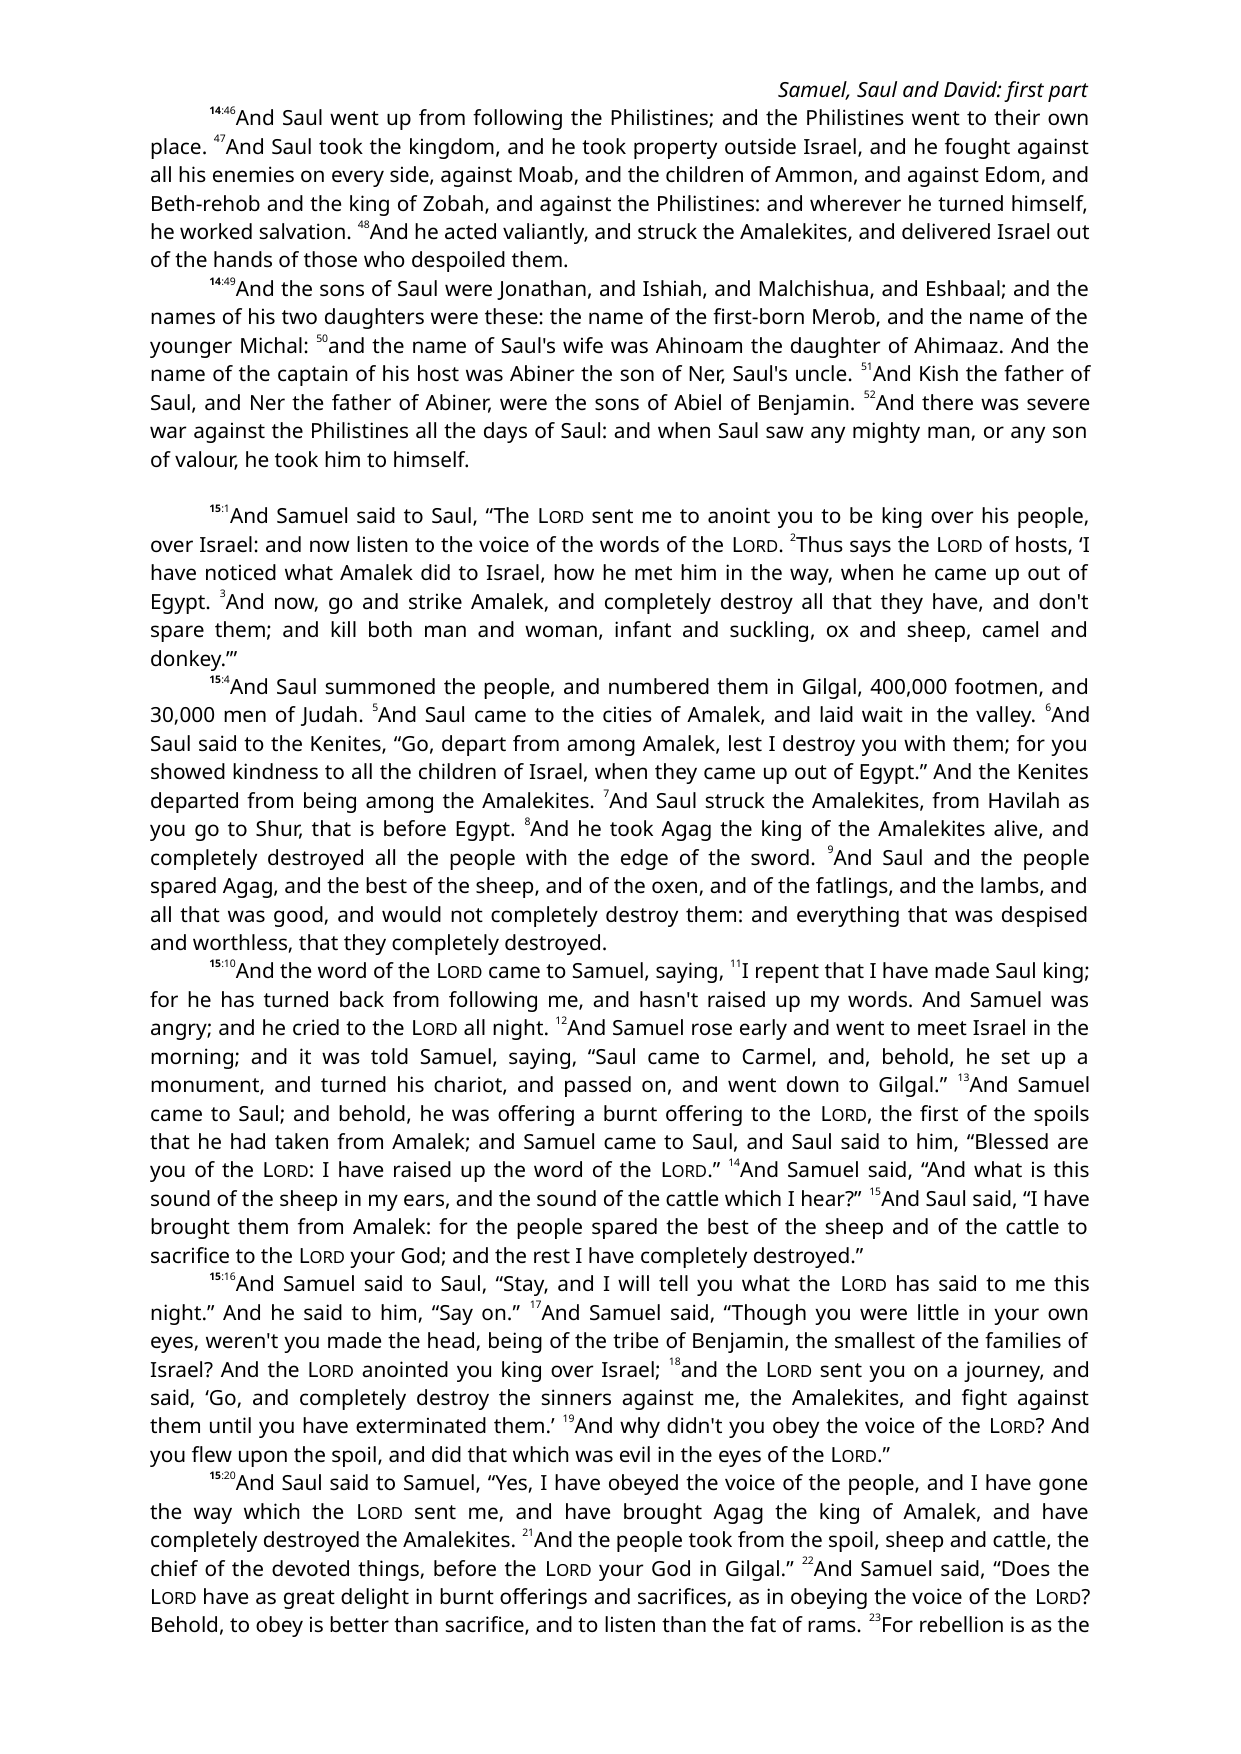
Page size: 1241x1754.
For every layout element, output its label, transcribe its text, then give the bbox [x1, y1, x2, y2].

text 15:16And Samuel said to Saul, “Stay, and I will tell you what the Lord has said to me this night.” And he said to him, “Say on.” 17And Samuel said, “Though you were little in your own eyes, weren't you made the head, being of the tribe of Benjamin, the smallest of the families of Israel? And the Lord anointed you king over Israel; 18and the Lord sent you on a journey, and said, ‘Go, and completely destroy the sinners against me, the Amalekites, and fight against them until you have exterminated them.’ 19And why didn't you obey the voice of the Lord? And you flew upon the spoil, and did that which was evil in the eyes of the Lord.” [150, 1269, 1090, 1468]
text 15:4And Saul summoned the people, and numbered them in Gilgal, 400,000 footmen, and 30,000 men of Judah. 5And Saul came to the cities of Amalek, and laid wait in the valley. 6And Saul said to the Kenites, “Go, depart from among Amalek, lest I destroy you with them; for you showed kindness to all the children of Israel, when they came up out of Egypt.” And the Kenites departed from being among the Amalekites. 7And Saul struck the Amalekites, from Havilah as you go to Shur, that is before Egypt. 8And he took Agag the king of the Amalekites alive, and completely destroyed all the people with the edge of the sword. 9And Saul and the people spared Agag, and the best of the sheep, and of the oxen, and of the fatlings, and the lambs, and all that was good, and would not completely destroy them: and everything that was despised and worthless, that they completely destroyed. [150, 672, 1090, 957]
text 15:20And Saul said to Samuel, “Yes, I have obeyed the voice of the people, and I have gone the way which the Lord sent me, and have brought Agag the king of Amalek, and have completely destroyed the Amalekites. 21And the people took from the spoil, sheep and cattle, the chief of the devoted things, before the Lord your God in Gilgal.” 22And Samuel said, “Does the Lord have as great delight in burnt offerings and sacrifices, as in obeying the voice of the Lord? Behold, to obey is better than sacrifice, and to listen than the fat of rams. 23For rebellion is as the sin of witchcraft, and stubbornness is as the iniquity of teraphim. Because you have rejected the word of the Lord, he has also rejected you from being king over Israel.” [150, 1468, 1090, 1639]
text 15:1And Samuel said to Saul, “The Lord sent me to anoint you to be king over his people, over Israel: and now listen to the voice of the words of the Lord. 2Thus says the Lord of hosts, ‘I have noticed what Amalek did to Israel, how he met him in the way, when he came up out of Egypt. 3And now, go and strike Amalek, and completely destroy all that they have, and don't spare them; and kill both man and woman, infant and suckling, ox and sheep, camel and donkey.’” [150, 502, 1090, 672]
text 14:49And the sons of Saul were Jonathan, and Ishiah, and Malchishua, and Eshbaal; and the names of his two daughters were these: the name of the first-born Merob, and the name of the younger Michal: 50and the name of Saul's wife was Ahinoam the daughter of Ahimaaz. And the name of the captain of his host was Abiner the son of Ner, Saul's uncle. 51And Kish the father of Saul, and Ner the father of Abiner, were the sons of Abiel of Benjamin. 52And there was severe war against the Philistines all the days of Saul: and when Saul saw any mighty man, or any son of valour, he took him to himself. [150, 274, 1090, 473]
text 14:46And Saul went up from following the Philistines; and the Philistines went to their own place. 47And Saul took the kingdom, and he took property outside Israel, and he fought against all his enemies on every side, against Moab, and the children of Ammon, and against Edom, and Beth-rehob and the king of Zobah, and against the Philistines: and wherever he turned himself, he worked salvation. 48And he acted valiantly, and struck the Amalekites, and delivered Israel out of the hands of those who despoiled them. [150, 103, 1090, 274]
text 15:10And the word of the Lord came to Samuel, saying, 11I repent that I have made Saul king; for he has turned back from following me, and hasn't raised up my words. And Samuel was angry; and he cried to the Lord all night. 12And Samuel rose early and went to meet Israel in the morning; and it was told Samuel, saying, “Saul came to Carmel, and, behold, he set up a monument, and turned his chariot, and passed on, and went down to Gilgal.” 13And Samuel came to Saul; and behold, he was offering a burnt offering to the Lord, the first of the spoils that he had taken from Amalek; and Samuel came to Saul, and Saul said to him, “Blessed are you of the Lord: I have raised up the word of the Lord.” 14And Samuel said, “And what is this sound of the sheep in my ears, and the sound of the cattle which I hear?” 15And Saul said, “I have brought them from Amalek: for the people spared the best of the sheep and of the cattle to sacrifice to the Lord your God; and the rest I have completely destroyed.” [150, 957, 1090, 1269]
